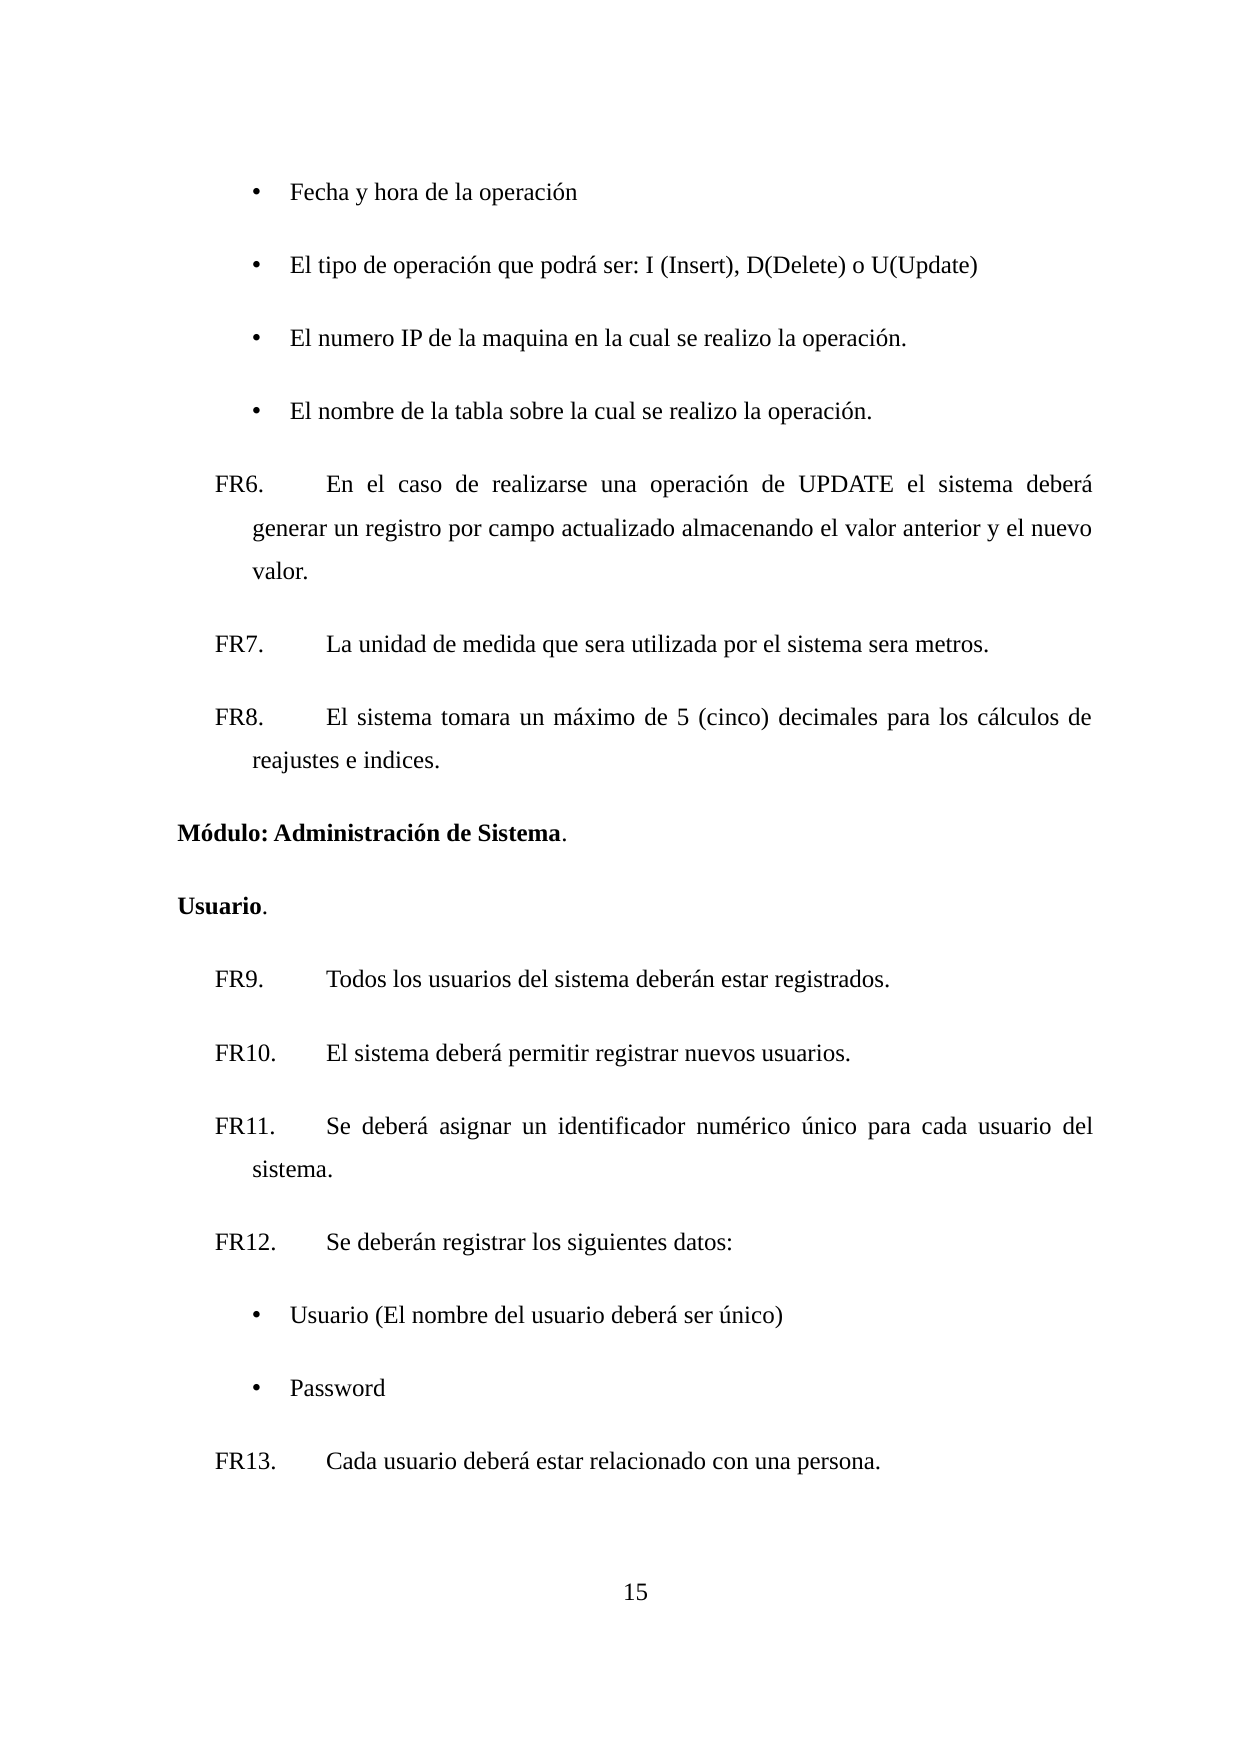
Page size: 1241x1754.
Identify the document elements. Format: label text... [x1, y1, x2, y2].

list El sistema deberá permitir registrar nuevos usuarios. [214, 1038, 1093, 1066]
list El tipo de operación que podrá ser: I (Insert), D(Delete) o U(Update) [252, 250, 1093, 279]
text Módulo: Administración de Sistema. [175, 818, 1093, 847]
list Se deberá asignar un identificador numérico único para cada usuario del sistema. [214, 1111, 1093, 1183]
list Cada usuario deberá estar relacionado con una persona. [214, 1446, 1093, 1475]
list El numero IP de la maquina en la cual se realizo la operación. [252, 323, 1093, 352]
list Usuario (El nombre del usuario deberá ser único) [252, 1300, 1093, 1329]
list Todos los usuarios del sistema deberán estar registrados. [214, 964, 1093, 993]
list El nombre de la tabla sobre la cual se realizo la operación. [252, 396, 1093, 425]
list Se deberán registrar los siguientes datos: [214, 1227, 1093, 1256]
list En el caso de realizarse una operación de UPDATE el sistema deberá generar un registro por campo actualizado almacenando el valor anterior y el nuevo valor. [214, 469, 1093, 584]
list La unidad de medida que sera utilizada por el sistema sera metros. [214, 629, 1093, 658]
text Usuario. [175, 891, 1093, 920]
list Fecha y hora de la operación [252, 177, 1093, 206]
list El sistema tomara un máximo de 5 (cinco) decimales para los cálculos de reajustes e indices. [214, 702, 1093, 774]
list Password [252, 1373, 1093, 1402]
